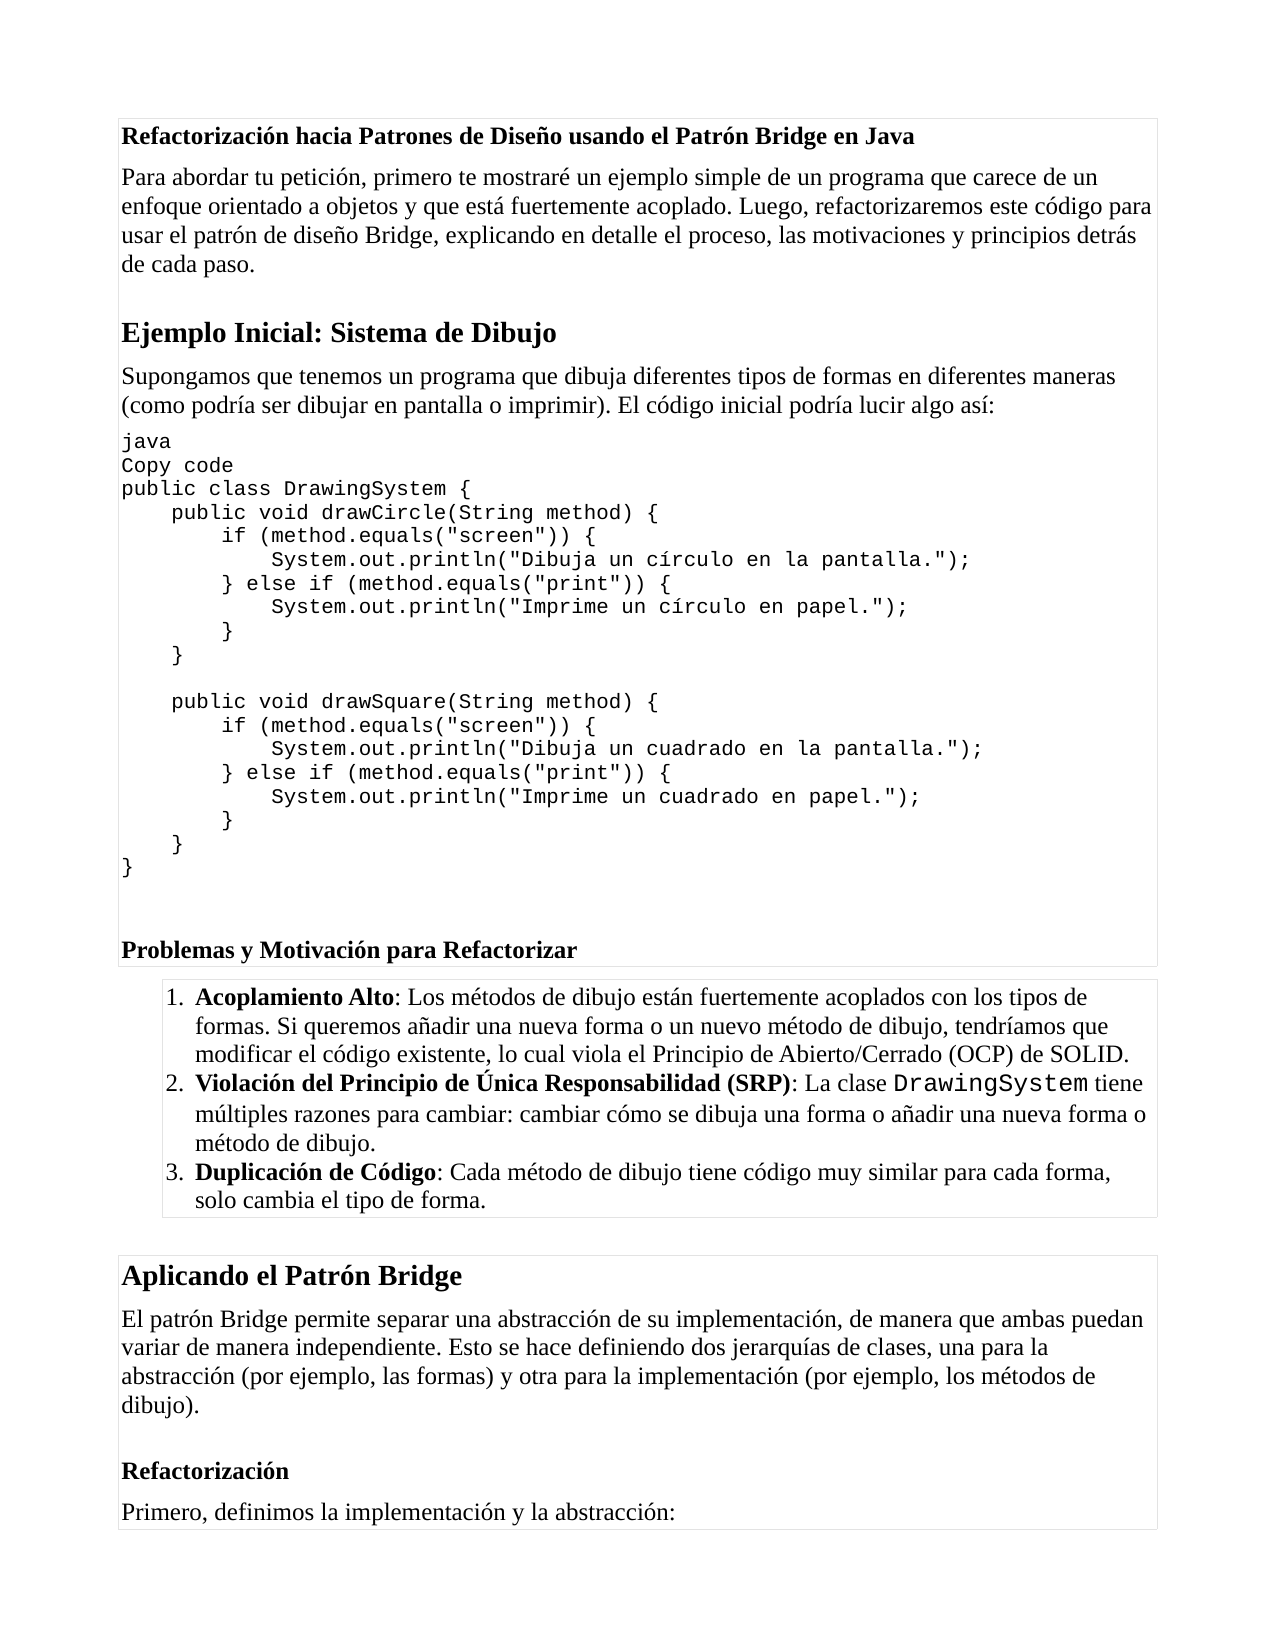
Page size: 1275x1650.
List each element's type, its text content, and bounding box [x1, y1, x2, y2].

text if (method.equals("screen")) { [119, 522, 1157, 546]
text } [119, 641, 1157, 667]
text System.out.println("Imprime un círculo en papel."); [119, 593, 1157, 617]
text } [119, 853, 1157, 880]
text Primero, definimos la implementación y la abstracción: [119, 1494, 1157, 1529]
text System.out.println("Dibuja un cuadrado en la pantalla."); [119, 735, 1157, 759]
text java [119, 428, 1157, 452]
text } [119, 617, 1157, 641]
list Violación del Principio de Única Responsabilidad (SRP): La clase DrawingSystem tiene múltiples razones para cambiar: cambiar cómo se dibuja una forma o añadir una nueva forma o método de dibujo. [163, 1065, 1157, 1153]
text } else if (method.equals("print")) { [119, 759, 1157, 783]
text Para abordar tu petición, primero te mostraré un ejemplo simple de un programa que carece de un enfoque orientado a objetos y que está fuertemente acoplado. Luego, refactorizaremos este código para usar el patrón de diseño Bridge, explicando en detalle el proceso, las motivaciones y principios detrás de cada paso. [119, 159, 1157, 277]
text } [119, 830, 1157, 853]
text public void drawCircle(String method) { [119, 499, 1157, 522]
text } else if (method.equals("print")) { [119, 570, 1157, 593]
text System.out.println("Imprime un cuadrado en papel."); [119, 783, 1157, 806]
text System.out.println("Dibuja un círculo en la pantalla."); [119, 546, 1157, 570]
subtitle Problemas y Motivación para Refactorizar [119, 932, 1157, 966]
text public void drawSquare(String method) { [119, 688, 1157, 712]
subtitle Refactorización [119, 1453, 1157, 1485]
list Acoplamiento Alto: Los métodos de dibujo están fuertemente acoplados con los tipos de formas. Si queremos añadir una nueva forma o un nuevo método de dibujo, tendríamos que modificar el código existente, lo cual viola el Principio de Abierto/Cerrado (OCP) de SOLID. [163, 980, 1157, 1065]
subtitle Aplicando el Patrón Bridge [119, 1256, 1157, 1291]
text El patrón Bridge permite separar una abstracción de su implementación, de manera que ambas puedan variar de manera independiente. Esto se hace definiendo dos jerarquías de clases, una para la abstracción (por ejemplo, las formas) y otra para la implementación (por ejemplo, los métodos de dibujo). [119, 1301, 1157, 1419]
text Copy code [119, 452, 1157, 475]
text Supongamos que tenemos un programa que dibuja diferentes tipos de formas en diferentes maneras (como podría ser dibujar en pantalla o imprimir). El código inicial podría lucir algo así: [119, 358, 1157, 418]
list Duplicación de Código: Cada método de dibujo tiene código muy similar para cada forma, solo cambia el tipo de forma. [163, 1153, 1157, 1217]
text Refactorización hacia Patrones de Diseño usando el Patrón Bridge en Java [119, 119, 1157, 150]
text } [119, 806, 1157, 830]
text if (method.equals("screen")) { [119, 712, 1157, 735]
text public class DrawingSystem { [119, 475, 1157, 499]
subtitle Ejemplo Inicial: Sistema de Dibujo [119, 312, 1157, 348]
